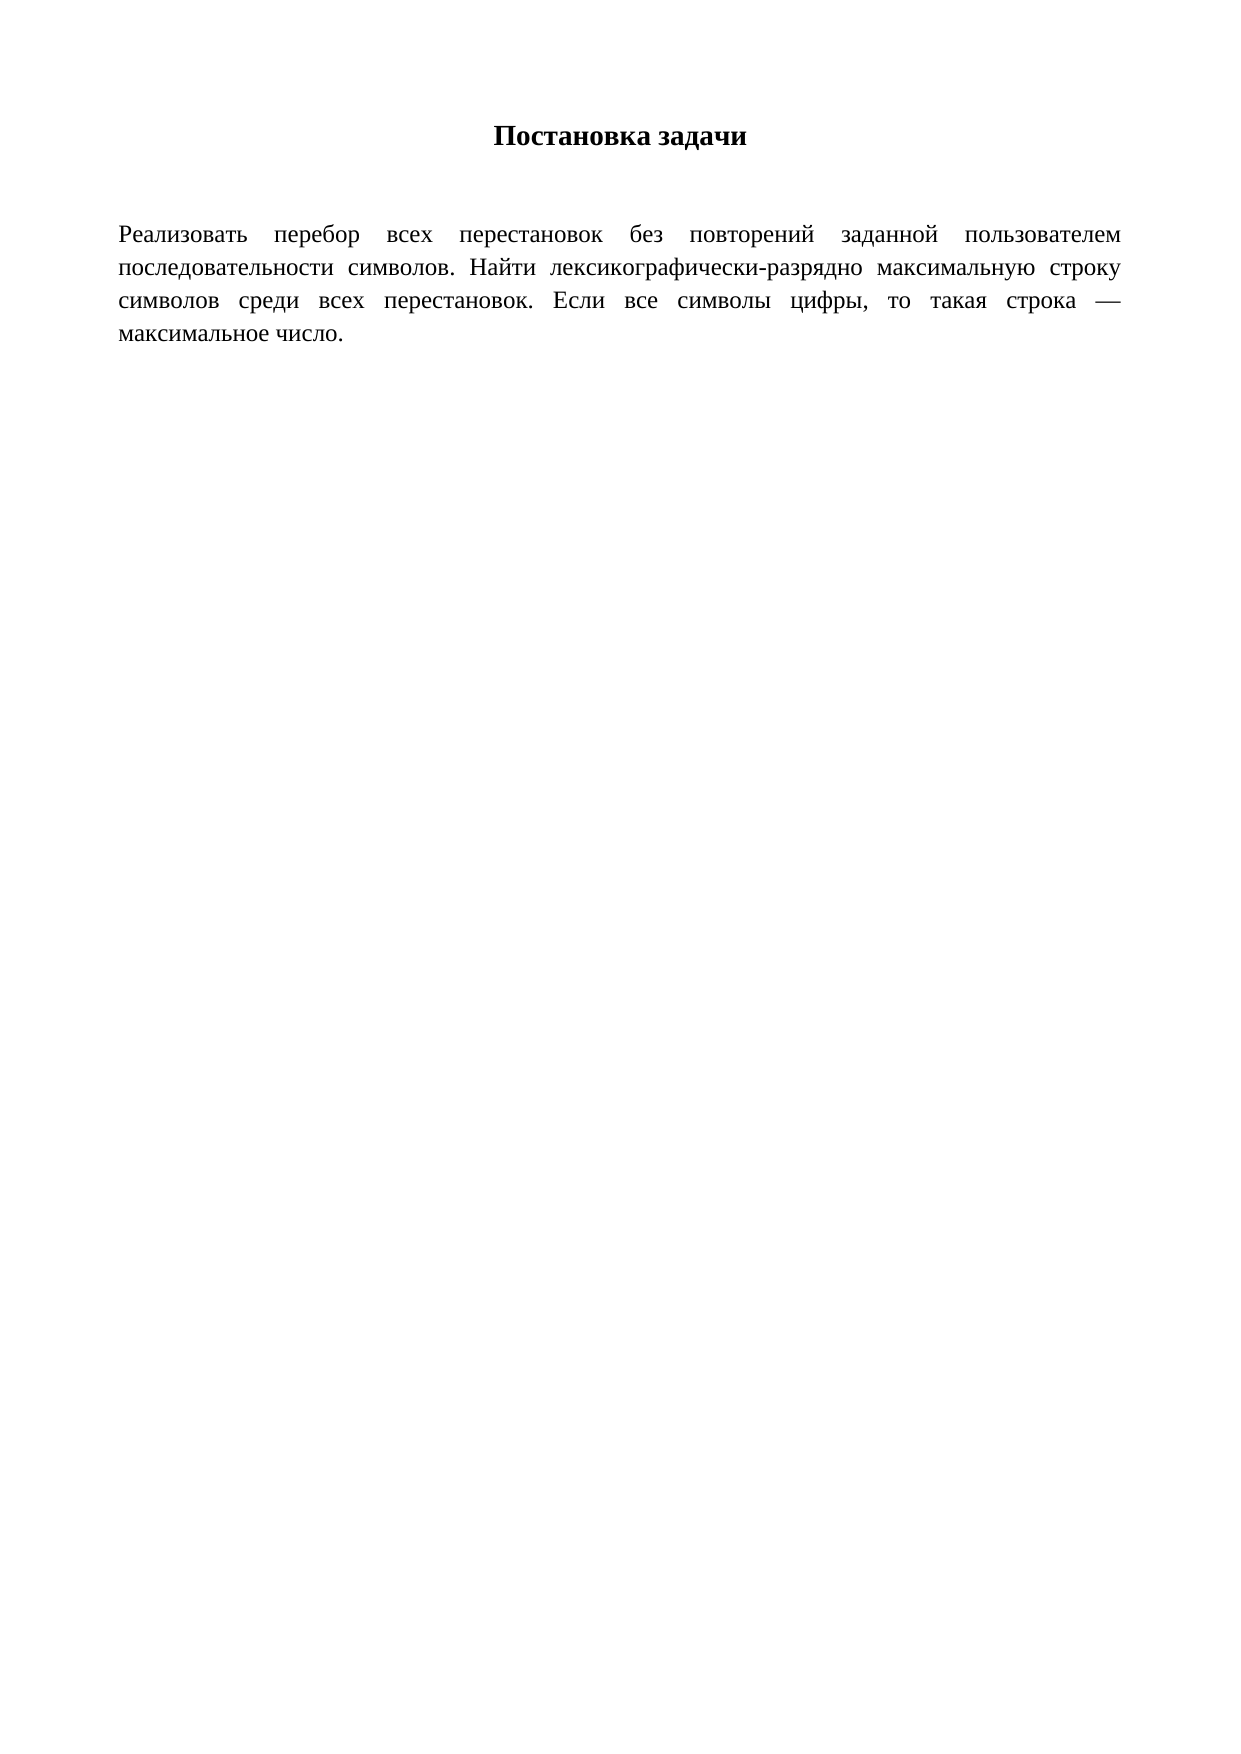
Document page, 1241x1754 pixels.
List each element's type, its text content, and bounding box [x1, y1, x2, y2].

text Постановка задачи [118, 118, 1122, 152]
text Реализовать перебор всех перестановок без повторений заданной пользователем последовательности символов. Найти лексикографически-разрядно максимальную строку символов среди всех перестановок. Если все символы цифры, то такая строка — максимальное число. [118, 219, 1122, 347]
